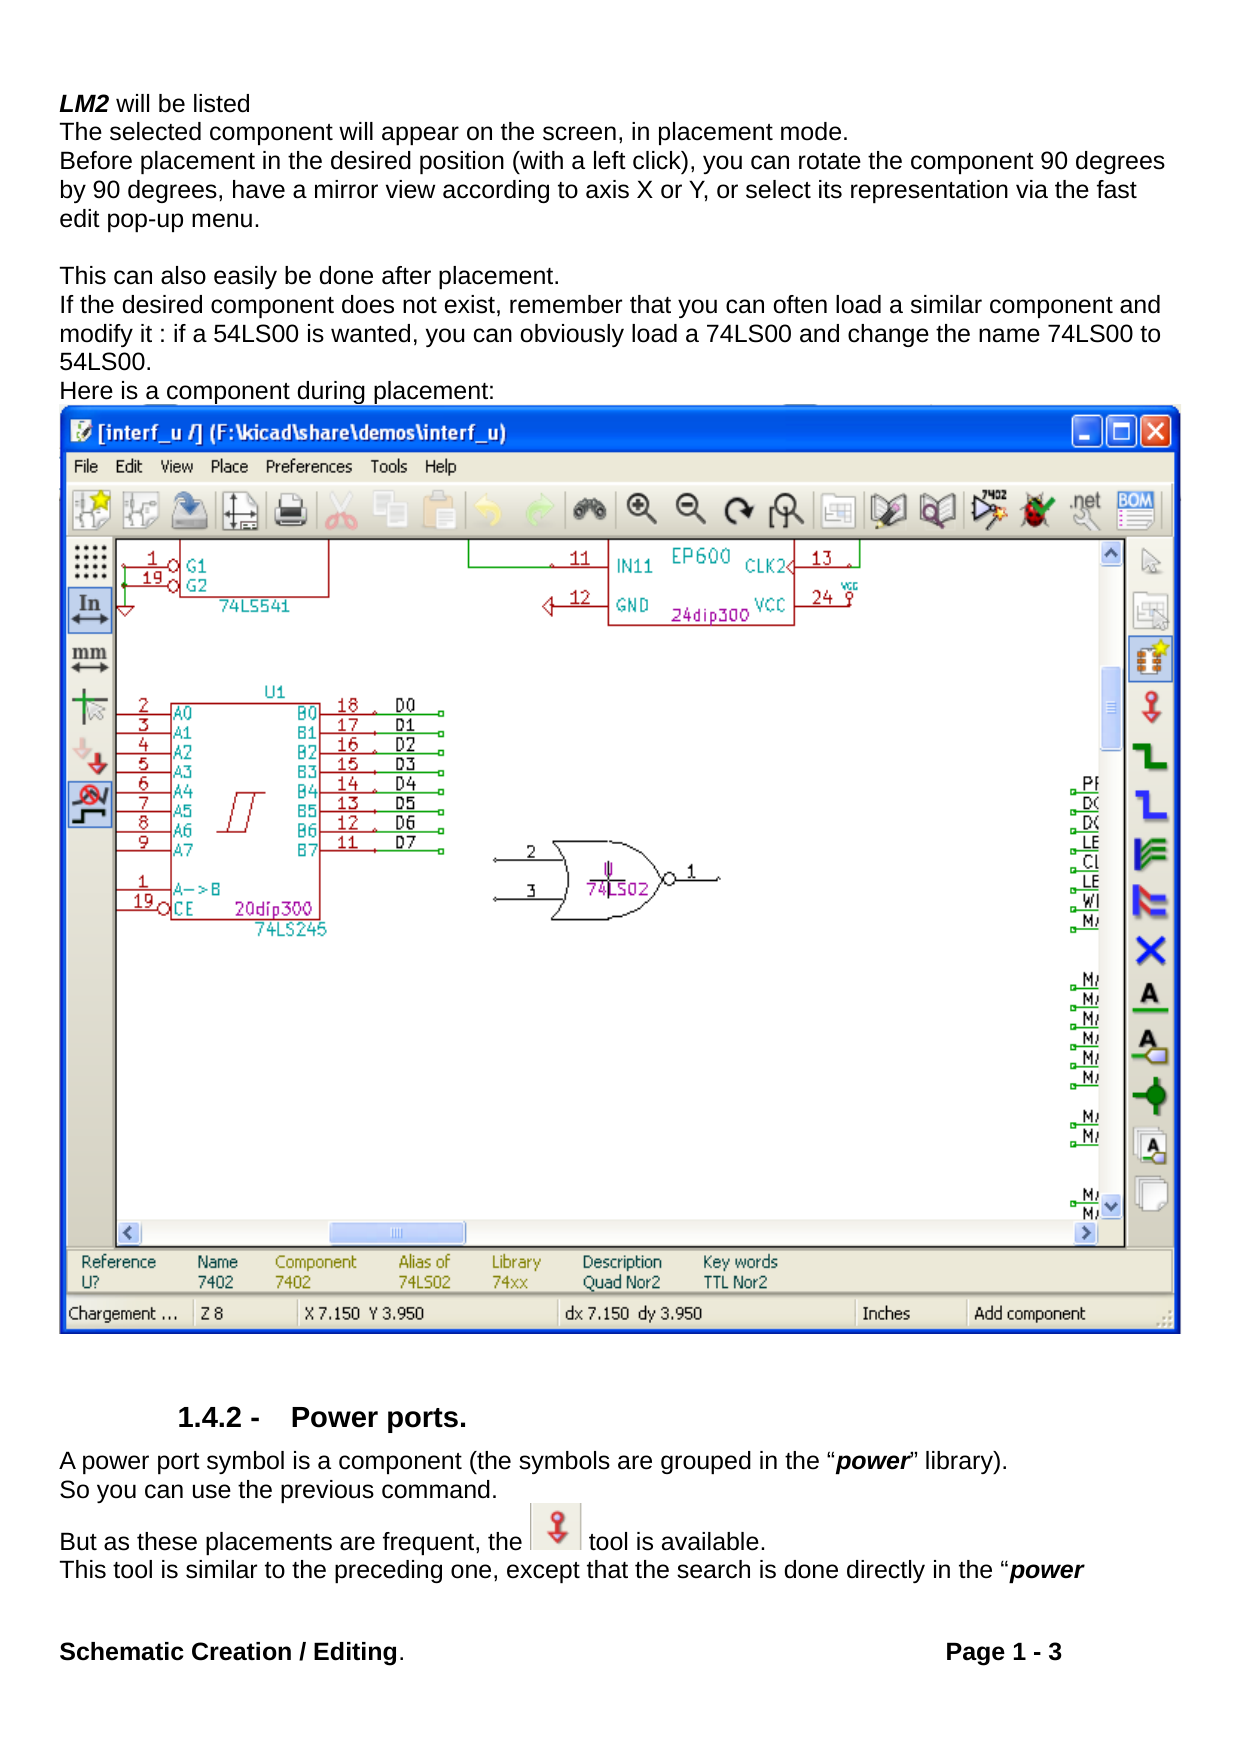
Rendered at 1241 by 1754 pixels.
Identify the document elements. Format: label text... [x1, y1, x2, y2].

picture [530, 1503, 582, 1550]
text This can also easily be done after placement. [59, 261, 1181, 290]
text If the desired component does not exist, remember that you can often load a similar component and modify it : if a 54LS00 is wanted, you can obviously load a 74LS00 and change the name 74LS00 to 54LS00. [59, 290, 1181, 376]
text Before placement in the desired position (with a left click), you can rotate the component 90 degrees by 90 degrees, have a mirror view according to axis X or Y, or select its representation via the fast edit pop-up menu. [59, 146, 1181, 232]
text Here is a component during placement: [59, 376, 1181, 404]
subtitle Power ports. [177, 1401, 1181, 1434]
text So you can use the previous command. [59, 1474, 1181, 1503]
picture [59, 404, 1182, 1334]
text The selected component will appear on the screen, in placement mode. [59, 117, 1181, 146]
text A power port symbol is a component (the symbols are grouped in the “power” library). [59, 1446, 1181, 1474]
text But as these placements are frequent, the tool is available. [59, 1503, 1181, 1555]
text LM2 will be listed [59, 88, 1181, 117]
text This tool is similar to the preceding one, except that the search is done directly in the “power [59, 1555, 1181, 1584]
